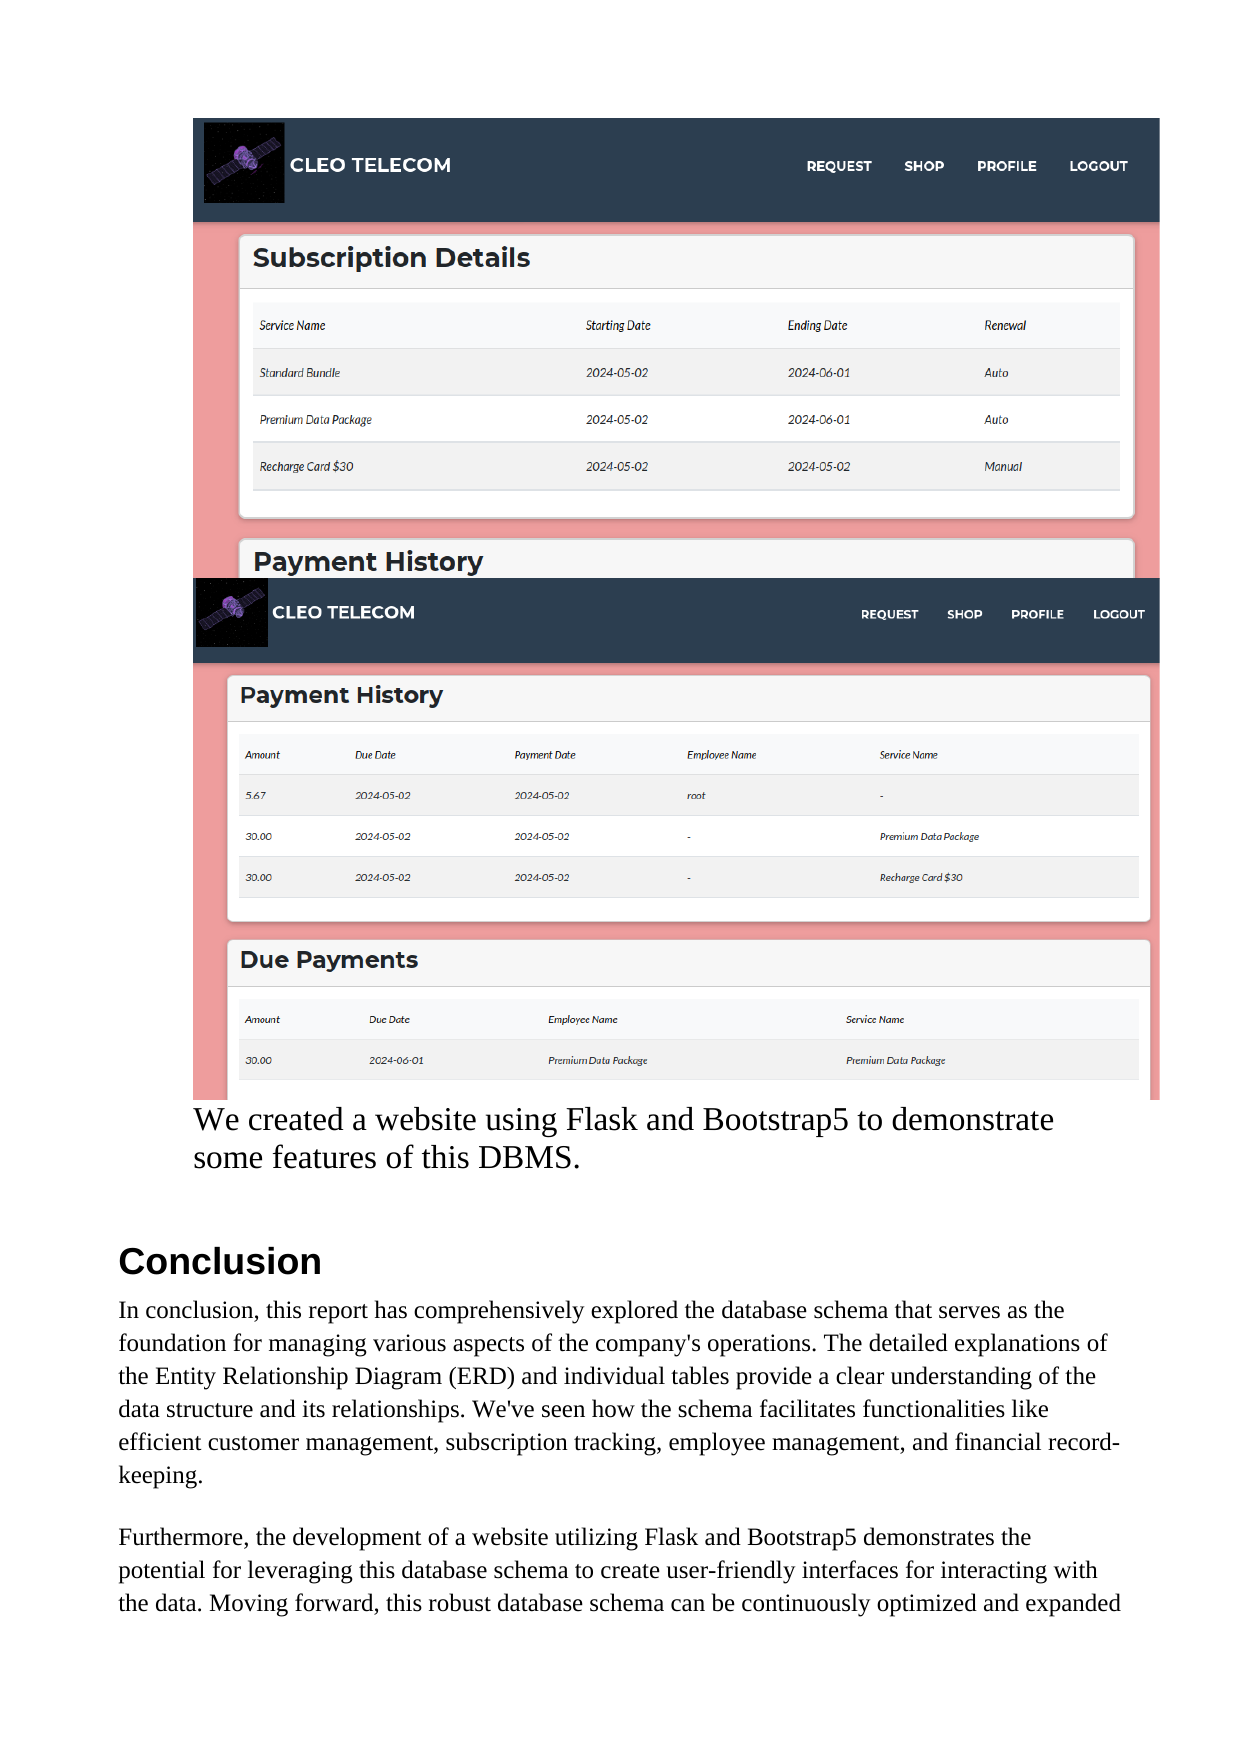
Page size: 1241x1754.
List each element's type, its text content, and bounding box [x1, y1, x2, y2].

list We created a website using Flask and Bootstrap5 to demonstrate some features of this DBMS. [156, 1099, 1122, 1176]
text Furthermore, the development of a website utilizing Flask and Bootstrap5 demonstrates the potential for leveraging this database schema to create user-friendly interfaces for interacting with the data. Moving forward, this robust database schema can be continuously optimized and expanded [118, 1522, 1122, 1617]
subtitle Conclusion [118, 1239, 1122, 1282]
picture [193, 118, 1160, 1100]
text In conclusion, this report has comprehensively explored the database schema that serves as the foundation for managing various aspects of the company's operations. The detailed explanations of the Entity Relationship Diagram (ERD) and individual tables provide a clear understanding of the data structure and its relationships. We've seen how the schema facilitates functionalities like efficient customer management, subscription tracking, employee management, and financial record-keeping. [118, 1295, 1122, 1489]
